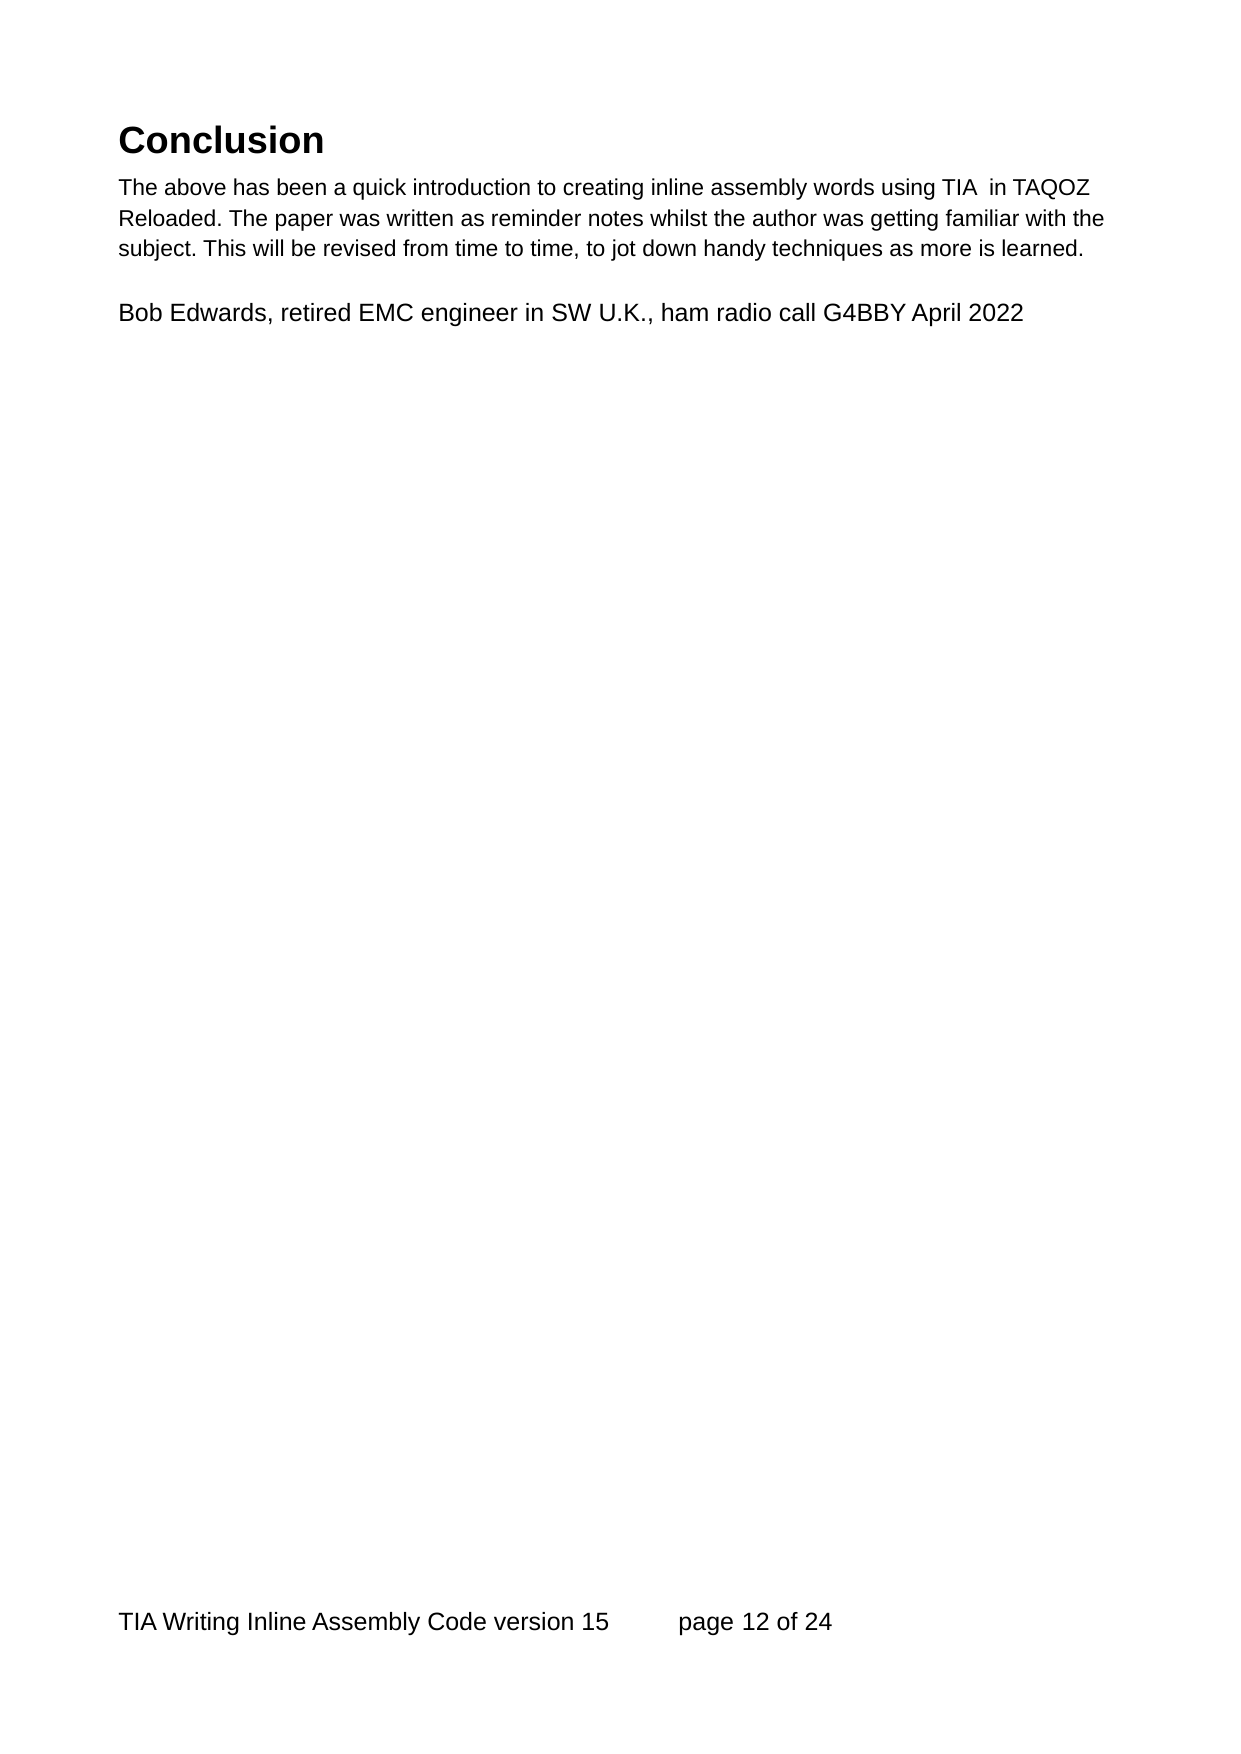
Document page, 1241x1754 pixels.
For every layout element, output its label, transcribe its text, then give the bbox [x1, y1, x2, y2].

subtitle Conclusion [118, 118, 1122, 162]
text Bob Edwards, retired EMC engineer in SW U.K., ham radio call G4BBY April 2022 [118, 298, 1122, 327]
text The above has been a quick introduction to creating inline assembly words using TIA in TAQOZ Reloaded. The paper was written as reminder notes whilst the author was getting familiar with the subject. This will be revised from time to time, to jot down handy techniques as more is learned. [118, 174, 1122, 261]
